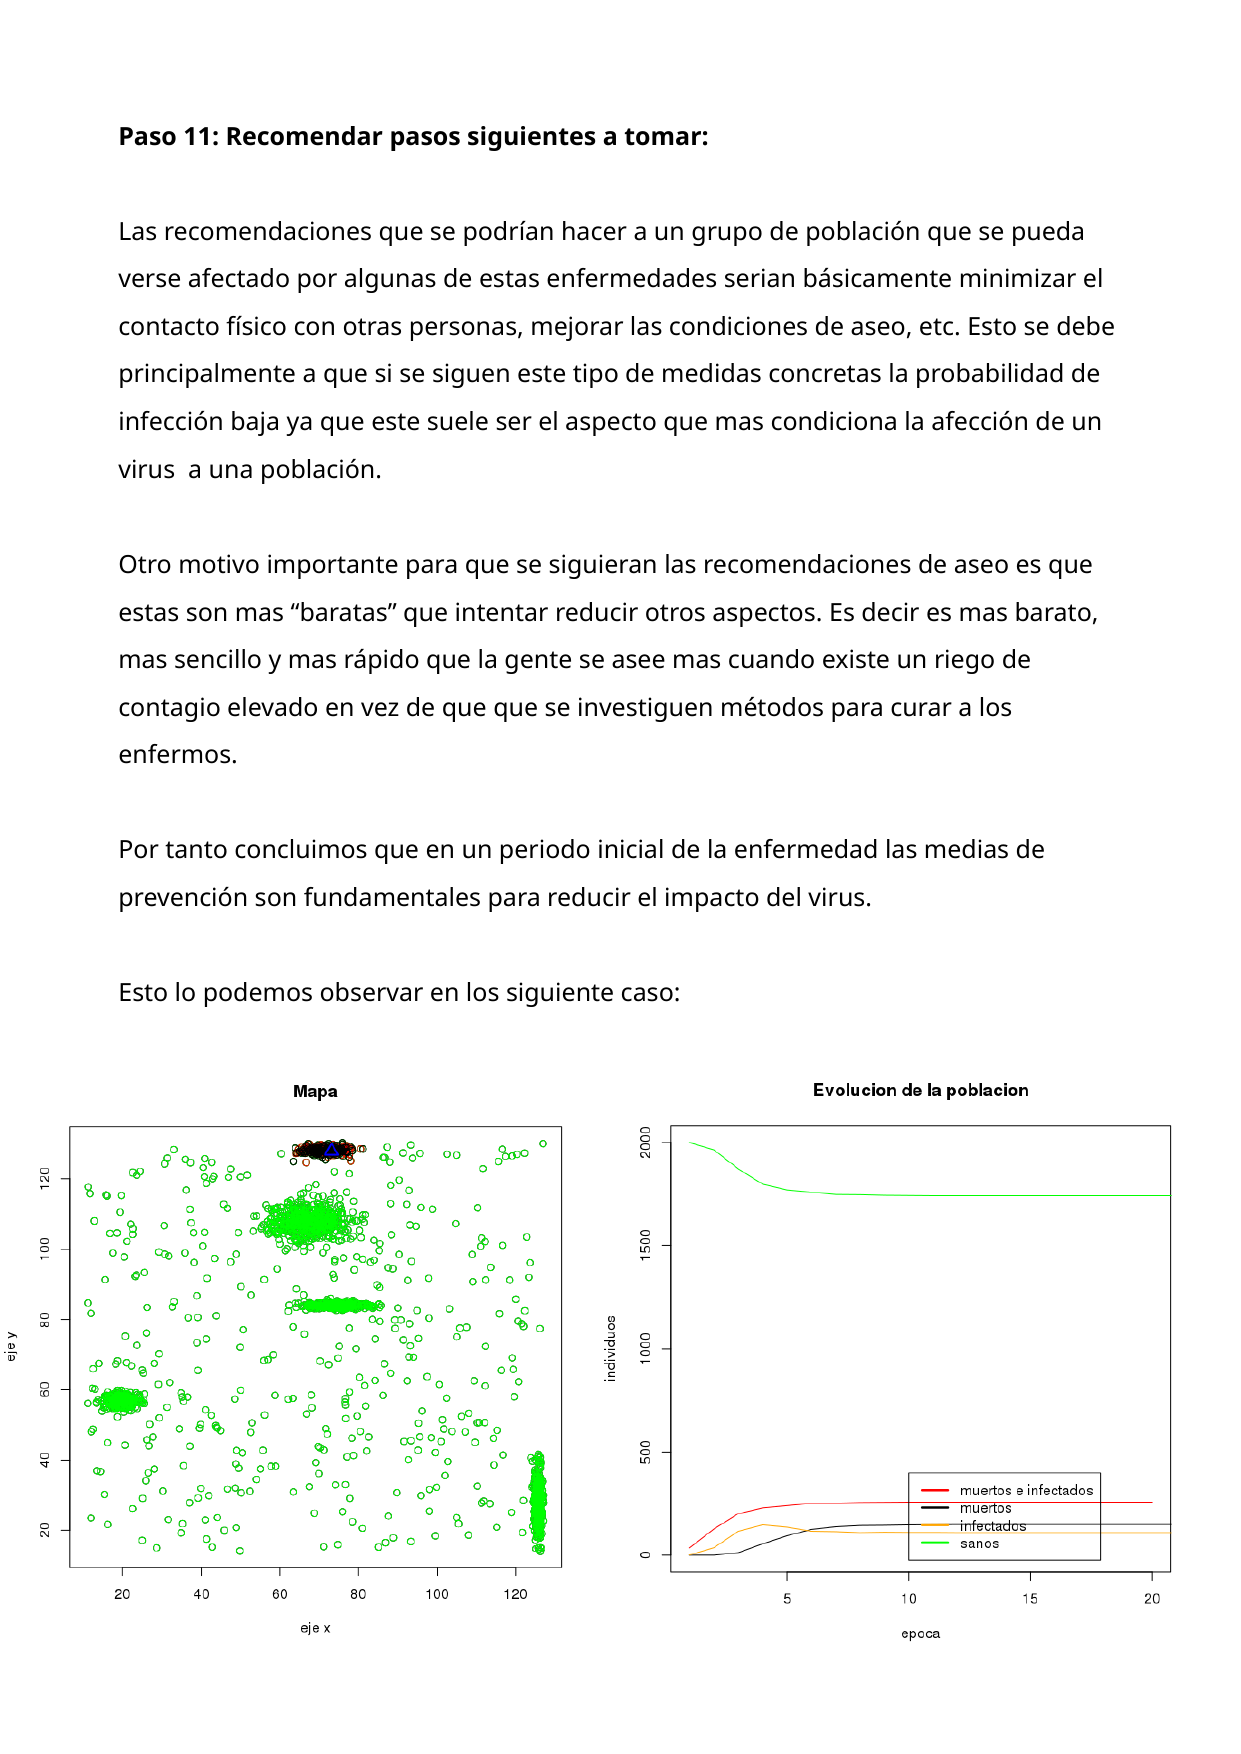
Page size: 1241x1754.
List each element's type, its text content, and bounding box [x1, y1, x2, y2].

picture [602, 1062, 1197, 1654]
text Paso 11: Recomendar pasos siguientes a tomar: [118, 118, 1122, 152]
text Las recomendaciones que se podrían hacer a un grupo de población que se pueda verse afectado por algunas de estas enfermedades serian básicamente minimizar el contacto físico con otras personas, mejorar las condiciones de aseo, etc. Esto se debe principalmente a que si se siguen este tipo de medidas concretas la probabilidad de infección baja ya que este suele ser el aspecto que mas condiciona la afección de un virus a una población. [118, 213, 1122, 485]
text Esto lo podemos observar en los siguiente caso: [118, 975, 1122, 1009]
picture [0, 1062, 593, 1641]
text Otro motivo importante para que se siguieran las recomendaciones de aseo es que estas son mas “baratas” que intentar reducir otros aspectos. Es decir es mas barato, mas sencillo y mas rápido que la gente se asee mas cuando existe un riego de contagio elevado en vez de que que se investiguen métodos para curar a los enfermos. [118, 547, 1122, 771]
text Por tanto concluimos que en un periodo inicial de la enfermedad las medias de prevención son fundamentales para reducir el impacto del virus. [118, 832, 1122, 914]
